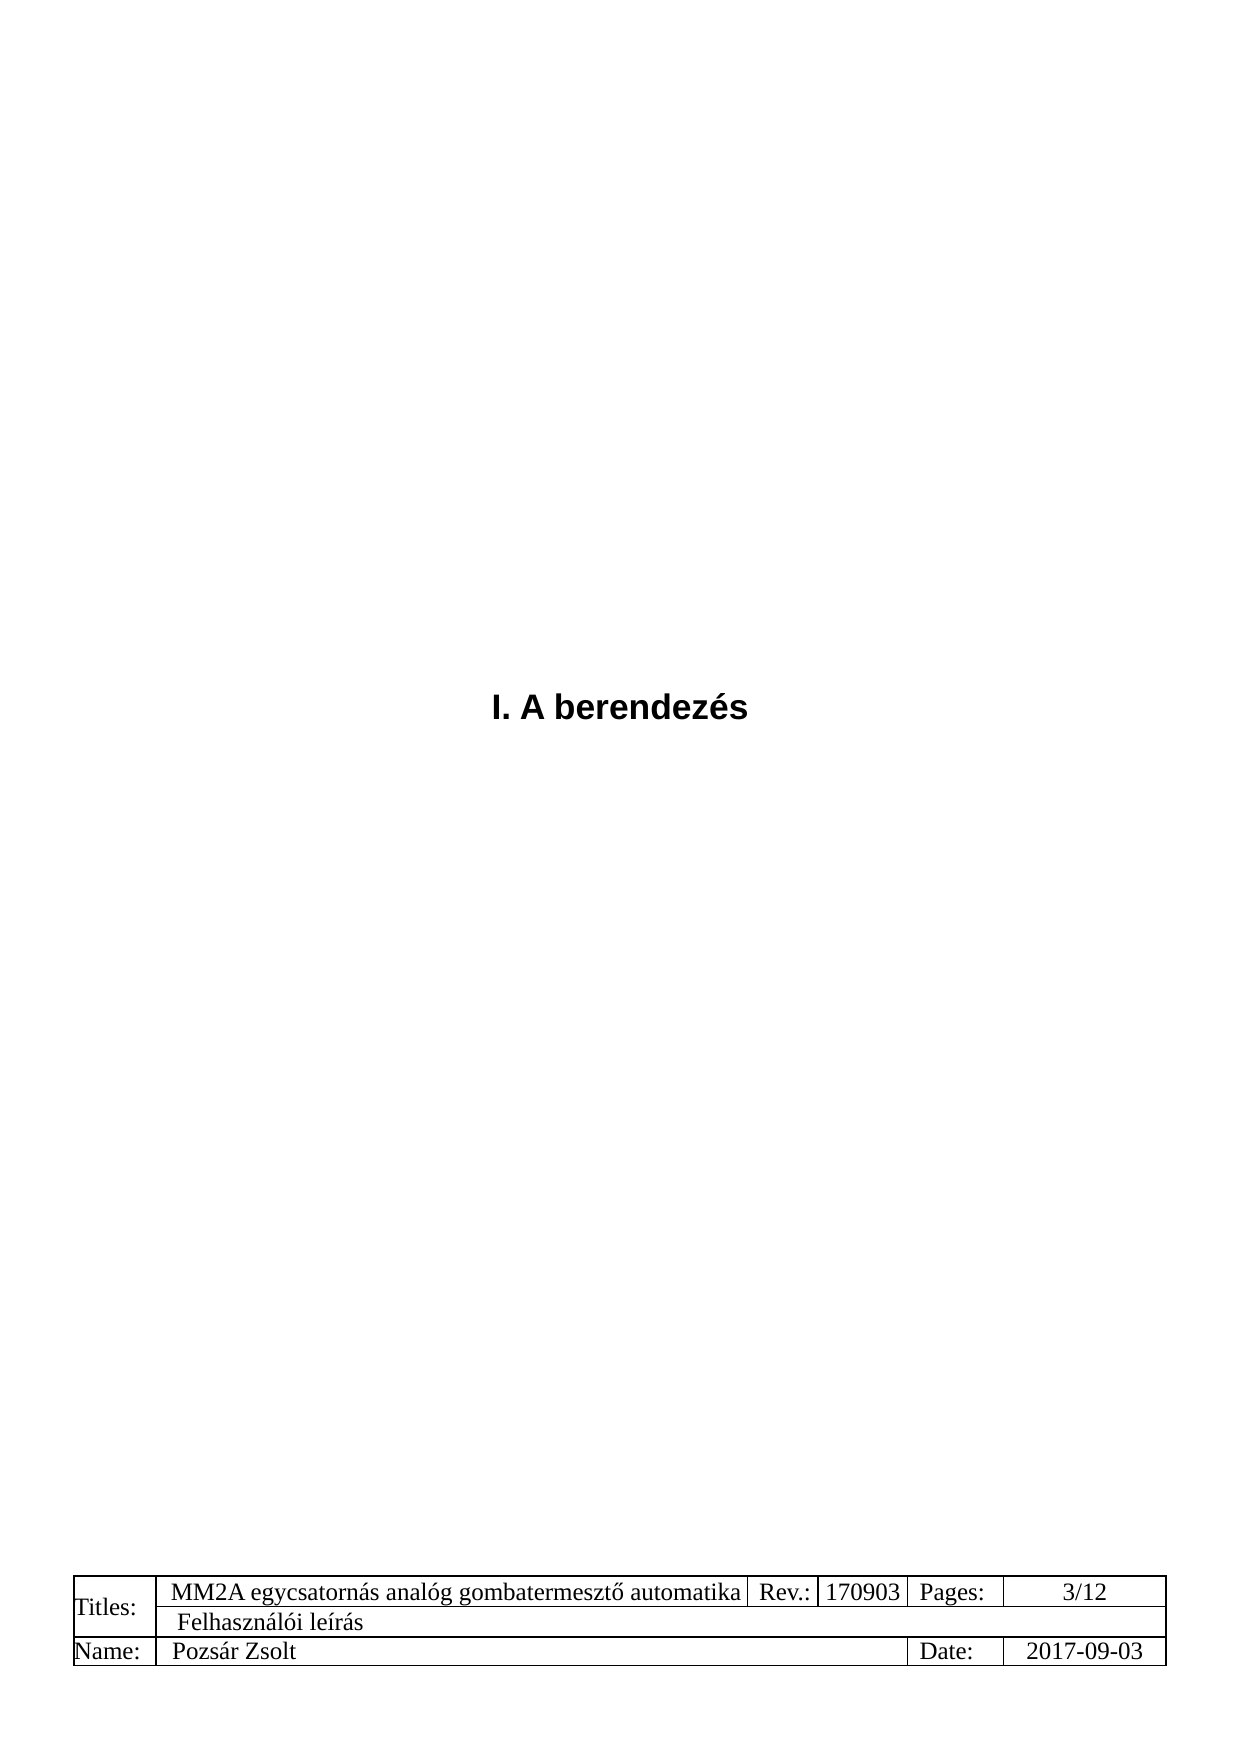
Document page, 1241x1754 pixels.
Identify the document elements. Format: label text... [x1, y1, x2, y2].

subtitle I. A berendezés [74, 686, 1166, 727]
